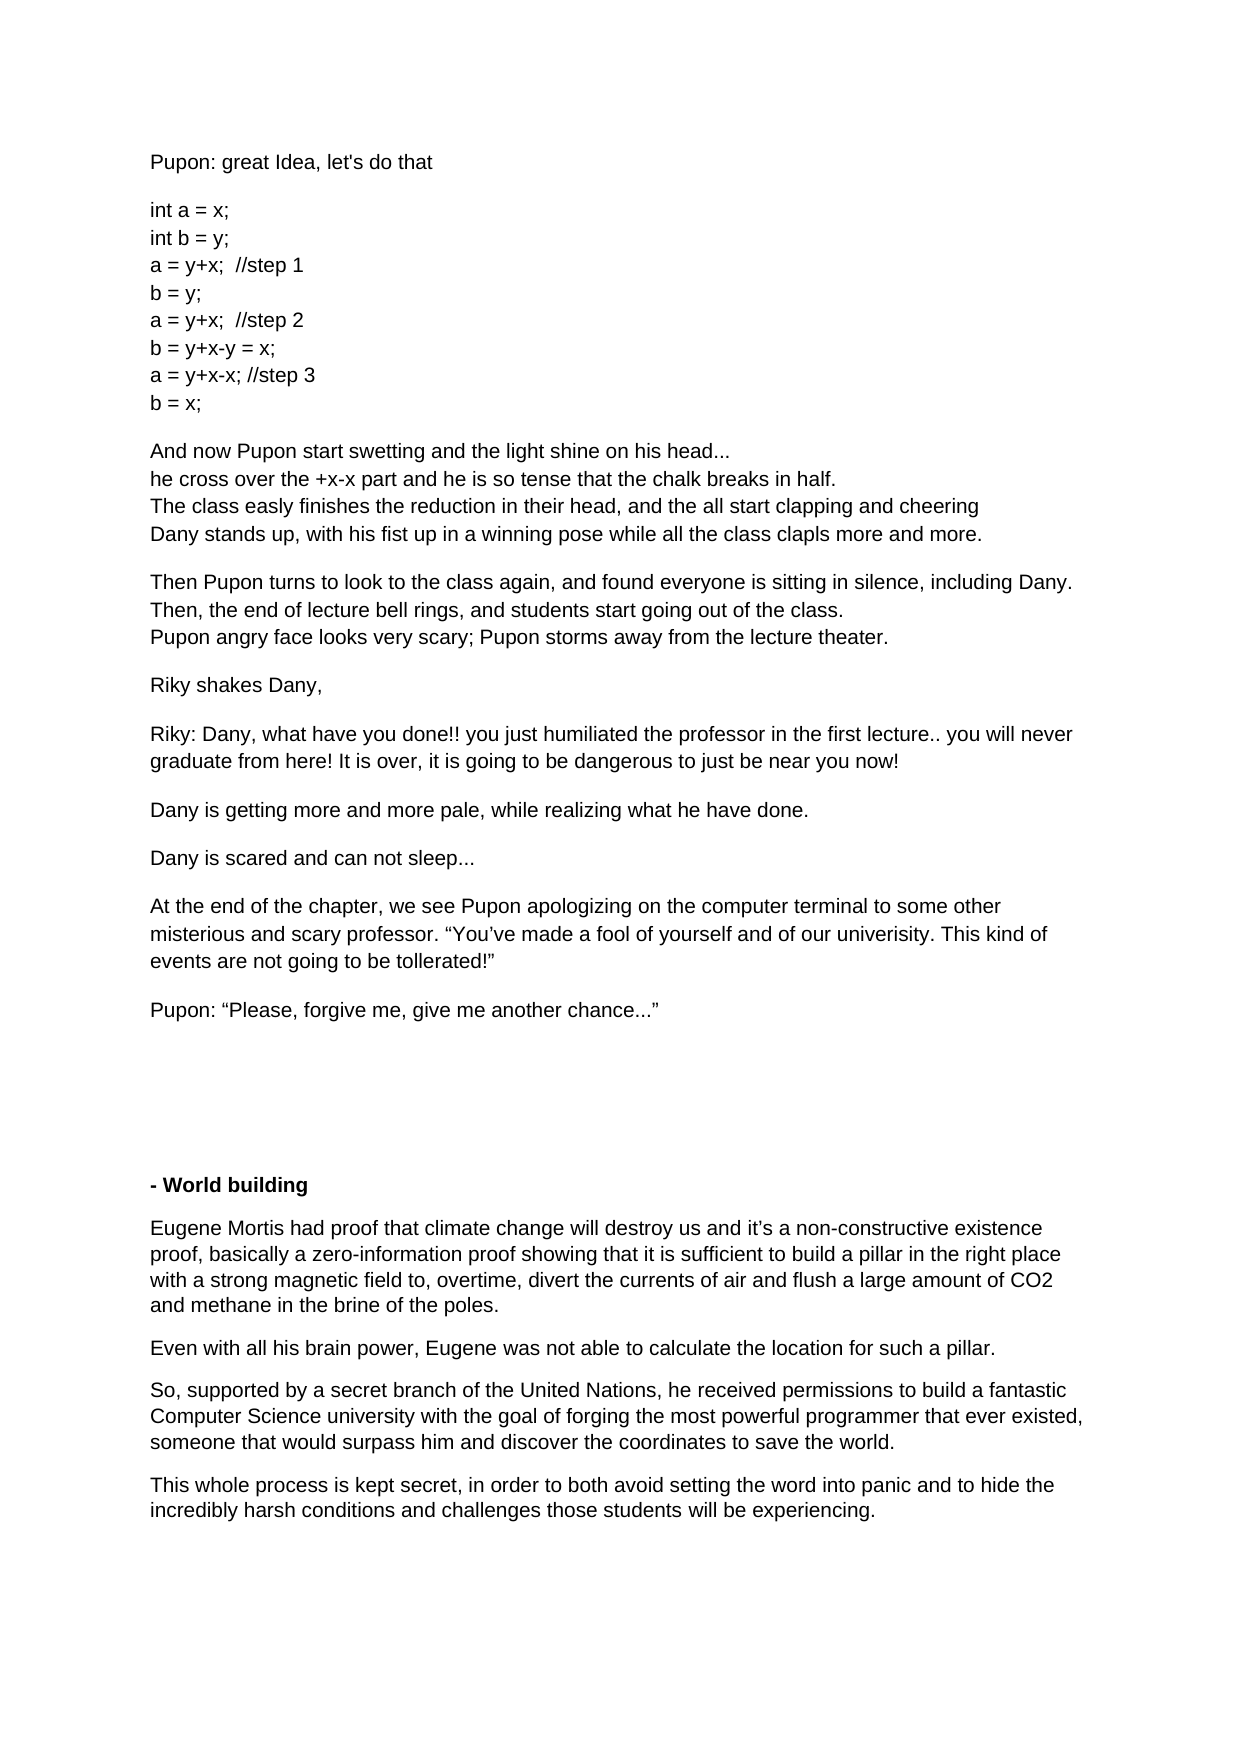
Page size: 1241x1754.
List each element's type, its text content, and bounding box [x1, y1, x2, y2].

text At the end of the chapter, we see Pupon apologizing on the computer terminal to some other misterious and scary professor. “You’ve made a fool of yourself and of our univerisity. This kind of events are not going to be tollerated!” [150, 894, 1090, 973]
text Then Pupon turns to look to the class again, and found everyone is sitting in silence, including Dany. Then, the end of lecture bell rings, and students start going out of the class. Pupon angry face looks very scary; Pupon storms away from the lecture theater. [150, 570, 1090, 649]
text Riky shakes Dany, [150, 673, 1090, 697]
text This whole process is kept secret, in order to both avoid setting the word into panic and to hide the incredibly harsh conditions and challenges those students will be experiencing. [150, 1472, 1090, 1522]
text Pupon: great Idea, let's do that [150, 150, 1090, 174]
text Dany is scared and can not sleep... [150, 846, 1090, 870]
text Pupon: “Please, forgive me, give me another chance...” [150, 997, 1090, 1021]
text Eugene Mortis had proof that climate change will destroy us and it’s a non-constructive existence proof, basically a zero-information proof showing that it is sufficient to build a pillar in the right place with a strong magnetic field to, overtime, divert the currents of air and flush a large amount of CO2 and methane in the brine of the poles. [150, 1216, 1090, 1317]
text int a = x; int b = y; a = y+x; //step 1 b = y; a = y+x; //step 2 b = y+x-y = x; a = y+x-x; //step 3 b = x; [150, 198, 1090, 415]
text So, supported by a secret branch of the United Nations, he received permissions to build a fantastic Computer Science university with the goal of forging the most powerful programmer that ever existed, someone that would surpass him and discover the coordinates to save the world. [150, 1378, 1090, 1454]
text And now Pupon start swetting and the light shine on his head... he cross over the +x-x part and he is so tense that the chalk breaks in half. The class easly finishes the reduction in their head, and the all start clapping and cheering Dany stands up, with his fist up in a winning pose while all the class clapls more and more. [150, 439, 1090, 546]
text Riky: Dany, what have you done!! you just humiliated the professor in the first lecture.. you will never graduate from here! It is over, it is going to be dangerous to just be near you now! [150, 722, 1090, 773]
text Dany is getting more and more pale, while realizing what he have done. [150, 797, 1090, 821]
text Even with all his brain power, Eugene was not able to calculate the location for such a pillar. [150, 1336, 1090, 1360]
text - World building [150, 1173, 1090, 1197]
